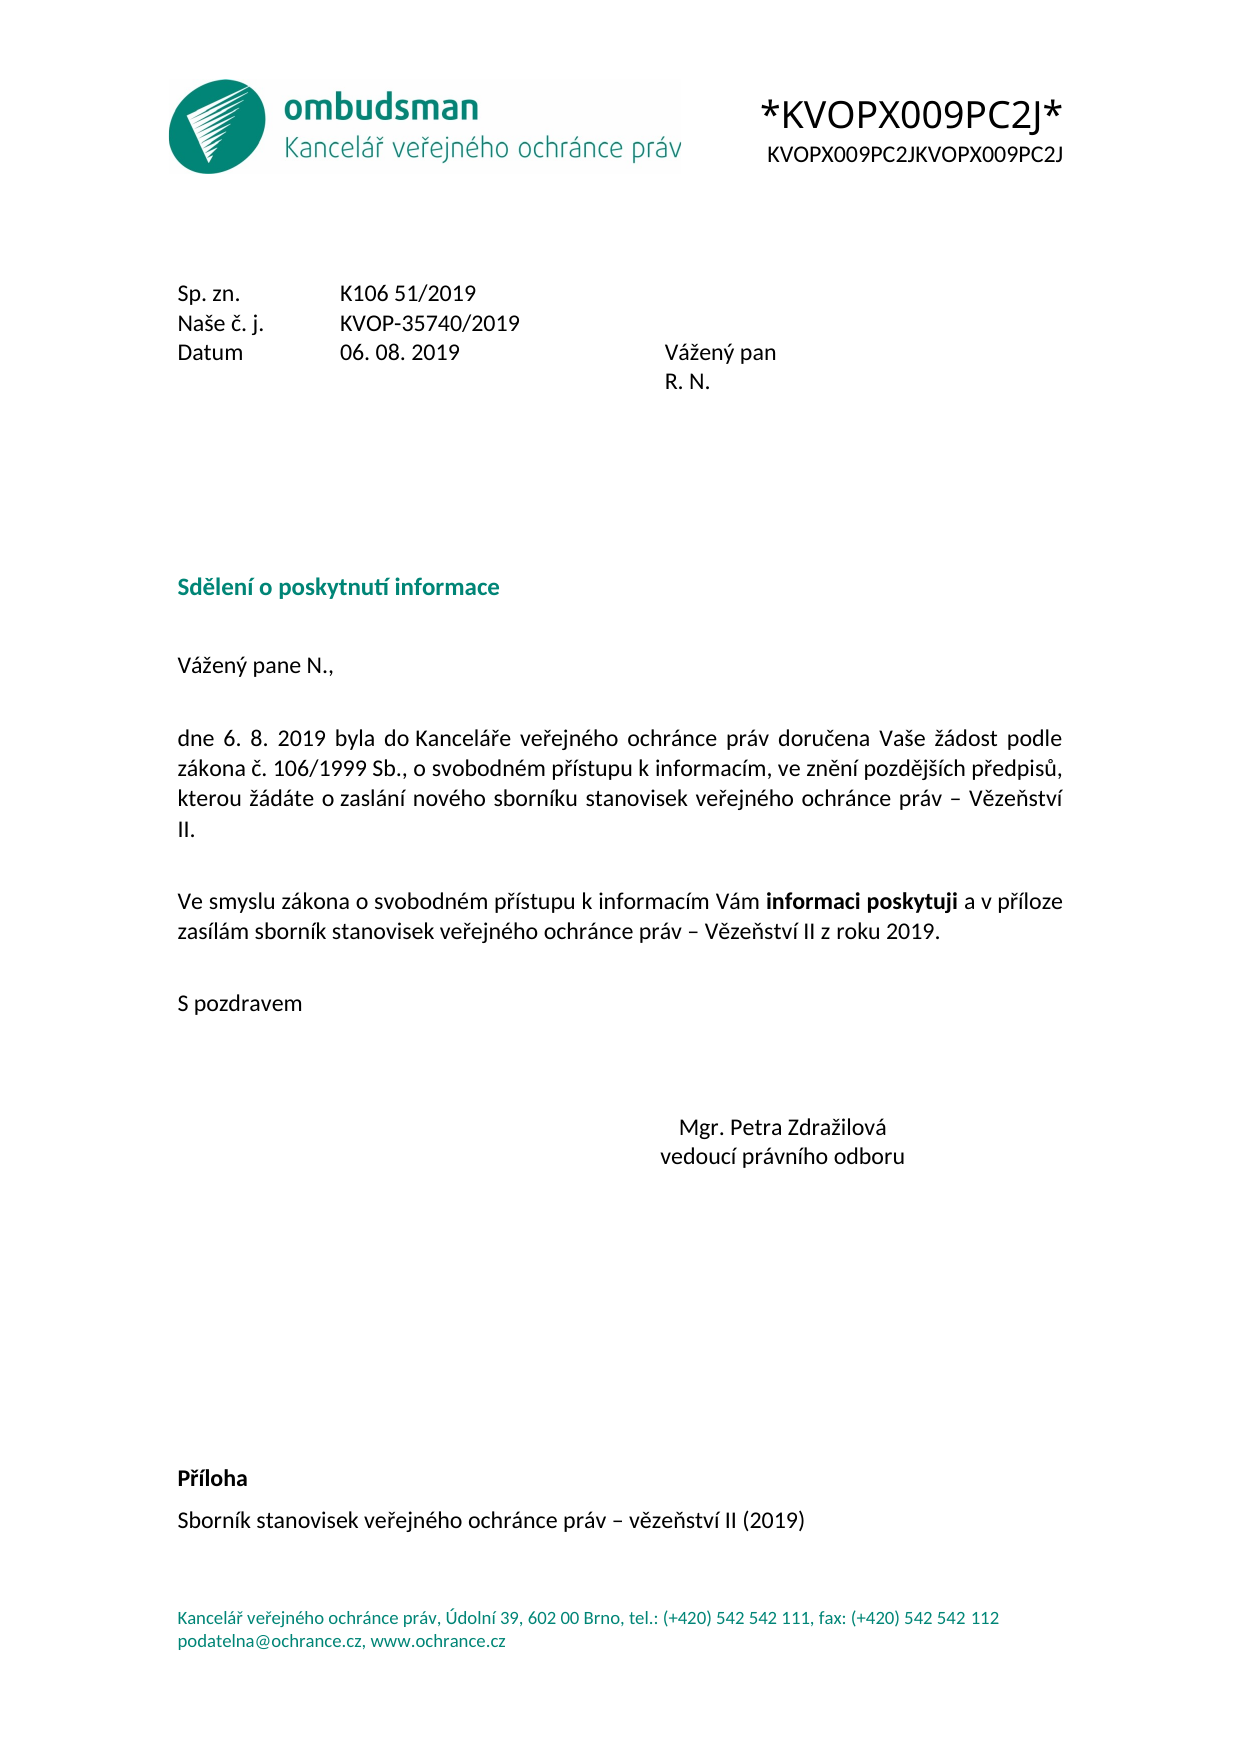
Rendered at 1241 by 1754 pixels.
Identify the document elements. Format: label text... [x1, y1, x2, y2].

text vedoucí právního odboru [502, 1141, 1063, 1170]
table_header K106 51/2019 KVOP-35740/2019 06. 08. 2019 [340, 220, 664, 513]
text S pozdravem [177, 988, 1063, 1018]
subtitle Sdělení o poskytnutí informace [177, 571, 1063, 602]
text Příloha [177, 1463, 1063, 1492]
text Mgr. Petra Zdražilová [502, 1112, 1063, 1141]
text Vážený pane N., [177, 651, 1063, 680]
table_header Vážený pan R. N. [665, 220, 1085, 513]
text Ve smyslu zákona o svobodném přístupu k informacím Vám informaci poskytuji a v příloze zasílám sborník stanovisek veřejného ochránce práv – Vězeňství II z roku 2019. [177, 886, 1063, 946]
text Sborník stanovisek veřejného ochránce práv – vězeňství II (2019) [177, 1505, 1063, 1534]
text dne 6. 8. 2019 byla do Kanceláře veřejného ochránce práv doručena Vaše žádost podle zákona č. 106/1999 Sb., o svobodném přístupu k informacím, ve znění pozdějších předpisů, kterou žádáte o zaslání nového sborníku stanovisek veřejného ochránce práv – Vězeňství II. [177, 723, 1063, 843]
table_header Sp. zn. Naše č. j. Datum [177, 220, 340, 513]
